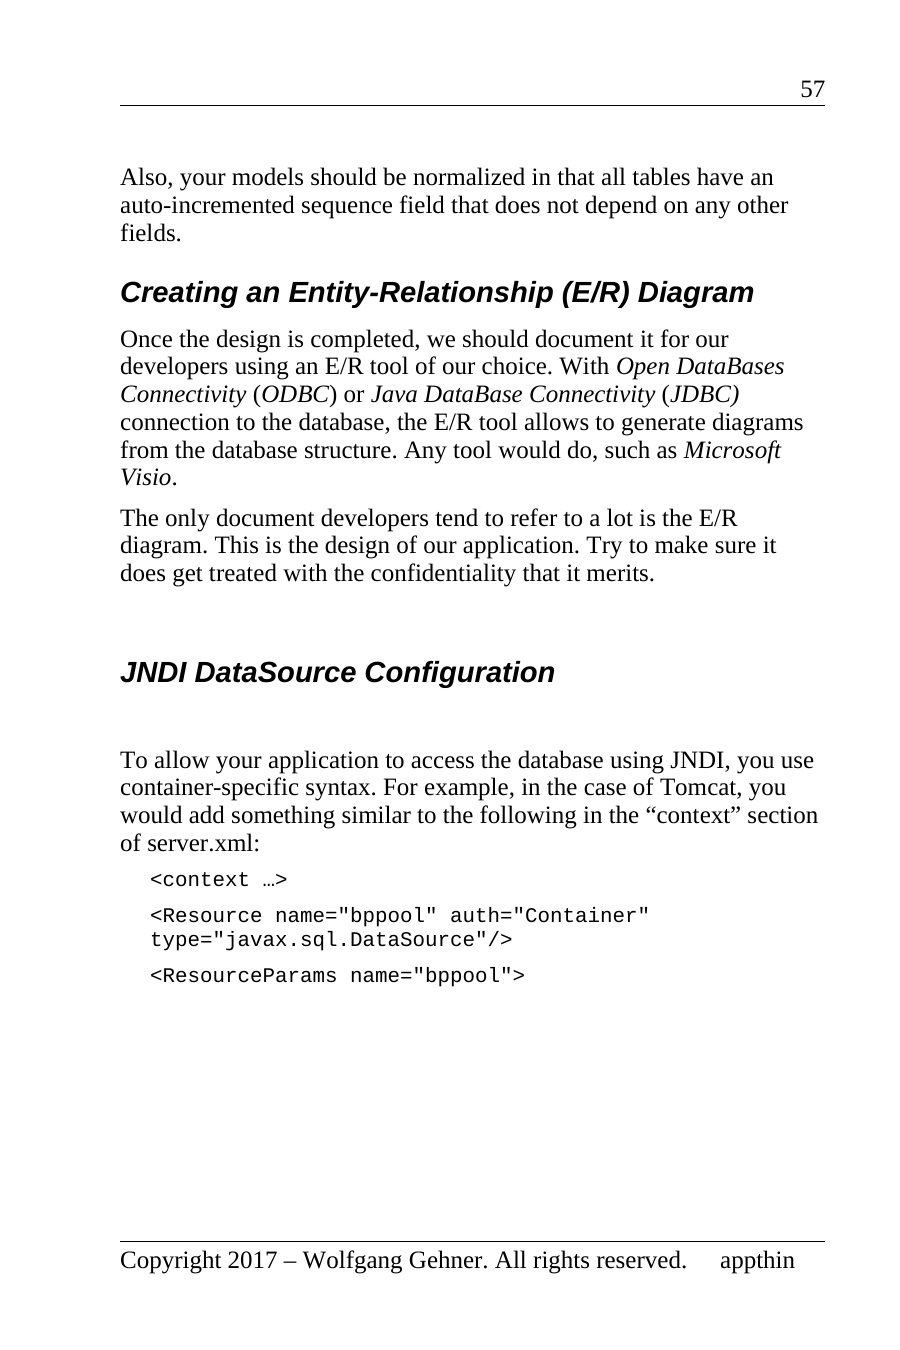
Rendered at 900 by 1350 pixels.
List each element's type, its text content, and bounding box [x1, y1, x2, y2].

text The only document developers tend to refer to a lot is the E/R diagram. This is the design of our application. Try to make sure it does get treated with the confidentiality that it merits. [120, 504, 825, 587]
subtitle JNDI DataSource Configuration [120, 656, 825, 689]
text <context …> [150, 869, 825, 893]
text Also, your models should be normalized in that all tables have an auto-incremented sequence field that does not depend on any other fields. [120, 163, 825, 247]
subtitle Creating an Entity-Relationship (E/R) Diagram [120, 276, 825, 308]
text Once the design is completed, we should document it for our developers using an E/R tool of our choice. With Open DataBases Connectivity (ODBC) or Java DataBase Connectivity (JDBC) connection to the database, the E/R tool allows to generate diagrams from the database structure. Any tool would do, such as Microsoft Visio. [120, 325, 825, 491]
text To allow your application to access the database using JNDI, you use container-specific syntax. For example, in the case of Tomcat, you would add something similar to the following in the “context” section of server.xml: [120, 746, 825, 857]
text <Resource name="bppool" auth="Container" type="javax.sql.DataSource"/> [150, 905, 825, 952]
text <ResourceParams name="bppool"> [150, 965, 825, 989]
